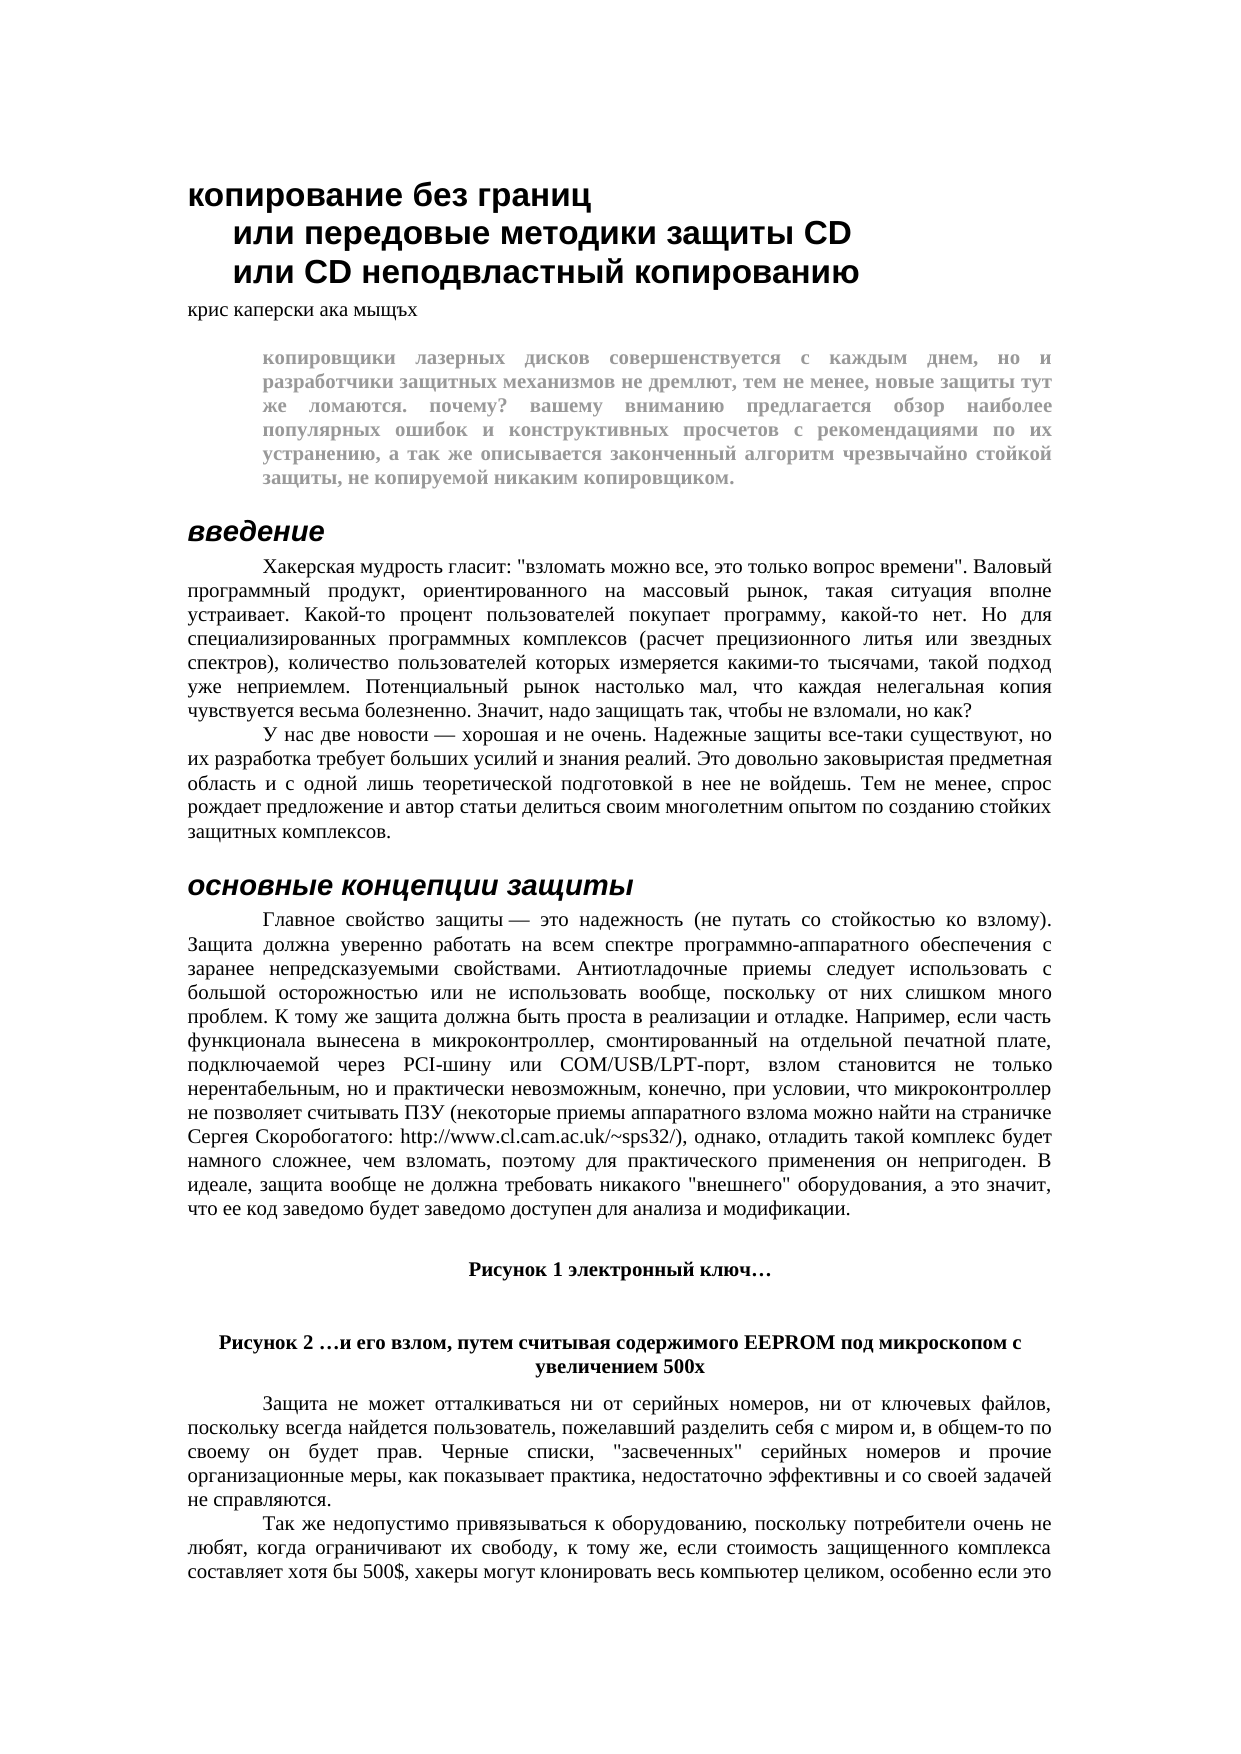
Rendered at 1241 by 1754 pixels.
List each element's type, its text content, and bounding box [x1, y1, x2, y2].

subtitle копирование без границ или передовые методики защиты CD или CD неподвластный копированию [187, 175, 1053, 290]
text У нас две новости — хорошая и не очень. Надежные защиты все-таки существуют, но их разработка требует больших усилий и знания реалий. Это довольно заковыристая предметная область и с одной лишь теоретической подготовкой в нее не войдешь. Тем не менее, спрос рождает предложение и автор статьи делиться своим многолетним опытом по созданию стойких защитных комплексов. [187, 722, 1053, 843]
text Защита не может отталкиваться ни от серийных номеров, ни от ключевых файлов, поскольку всегда найдется пользователь, пожелавший разделить себя с миром и, в общем-то по своему он будет прав. Черные списки, "засвеченных" серийных номеров и прочие организационные меры, как показывает практика, недостаточно эффективны и со своей задачей не справляются. [187, 1391, 1053, 1511]
subtitle введение [187, 514, 1053, 548]
text копировщики лазерных дисков совершенствуется с каждым днем, но и разработчики защитных механизмов не дремлют, тем не менее, новые защиты тут же ломаются. почему? вашему вниманию предлагается обзор наиболее популярных ошибок и конструктивных просчетов с рекомендациями по их устранению, а так же описывается законченный алгоритм чрезвычайно стойкой защиты, не копируемой никаким копировщиком. [262, 345, 1053, 489]
subtitle основные концепции защиты [187, 868, 1053, 901]
text Главное свойство защиты — это надежность (не путать со стойкостью ко взлому). Защита должна уверенно работать на всем спектре программно-аппаратного обеспечения с заранее непредсказуемыми свойствами. Антиотладочные приемы следует использовать с большой осторожностью или не использовать вообще, поскольку от них слишком много проблем. К тому же защита должна быть проста в реализации и отладке. Например, если часть функционала вынесена в микроконтроллер, смонтированный на отдельной печатной плате, подключаемой через PCI-шину или COM/USB/LPT-порт, взлом становится не только нерентабельным, но и практически невозможным, конечно, при условии, что микроконтроллер не позволяет считывать ПЗУ (некоторые приемы аппаратного взлома можно найти на страничке Сергея Скоробогатого: http://www.cl.cam.ac.uk/~sps32/), однако, отладить такой комплекс будет намного сложнее, чем взломать, поэтому для практического применения он непригоден. В идеале, защита вообще не должна требовать никакого "внешнего" оборудования, а это значит, что ее код заведомо будет заведомо доступен для анализа и модификации. [187, 907, 1053, 1220]
text Рисунок 1 электронный ключ… [187, 1257, 1053, 1281]
text Так же недопустимо привязываться к оборудованию, поскольку потребители очень не любят, когда ограничивают их свободу, к тому же, если стоимость защищенного комплекса составляет хотя бы 500$, хакеры могут клонировать весь компьютер целиком, особенно если это [187, 1511, 1053, 1583]
text Хакерская мудрость гласит: "взломать можно все, это только вопрос времени". Валовый программный продукт, ориентированного на массовый рынок, такая ситуация вполне устраивает. Какой-то процент пользователей покупает программу, какой-то нет. Но для специализированных программных комплексов (расчет прецизионного литья или звездных спектров), количество пользователей которых измеряется какими-то тысячами, такой подход уже неприемлем. Потенциальный рынок настолько мал, что каждая нелегальная копия чувствуется весьма болезненно. Значит, надо защищать так, чтобы не взломали, но как? [187, 554, 1053, 722]
text крис каперски ака мыщъх [187, 297, 1053, 321]
text Рисунок 2 …и его взлом, путем считывая содержимого EEPROM под микроскопом с увеличением 500х [187, 1330, 1053, 1378]
